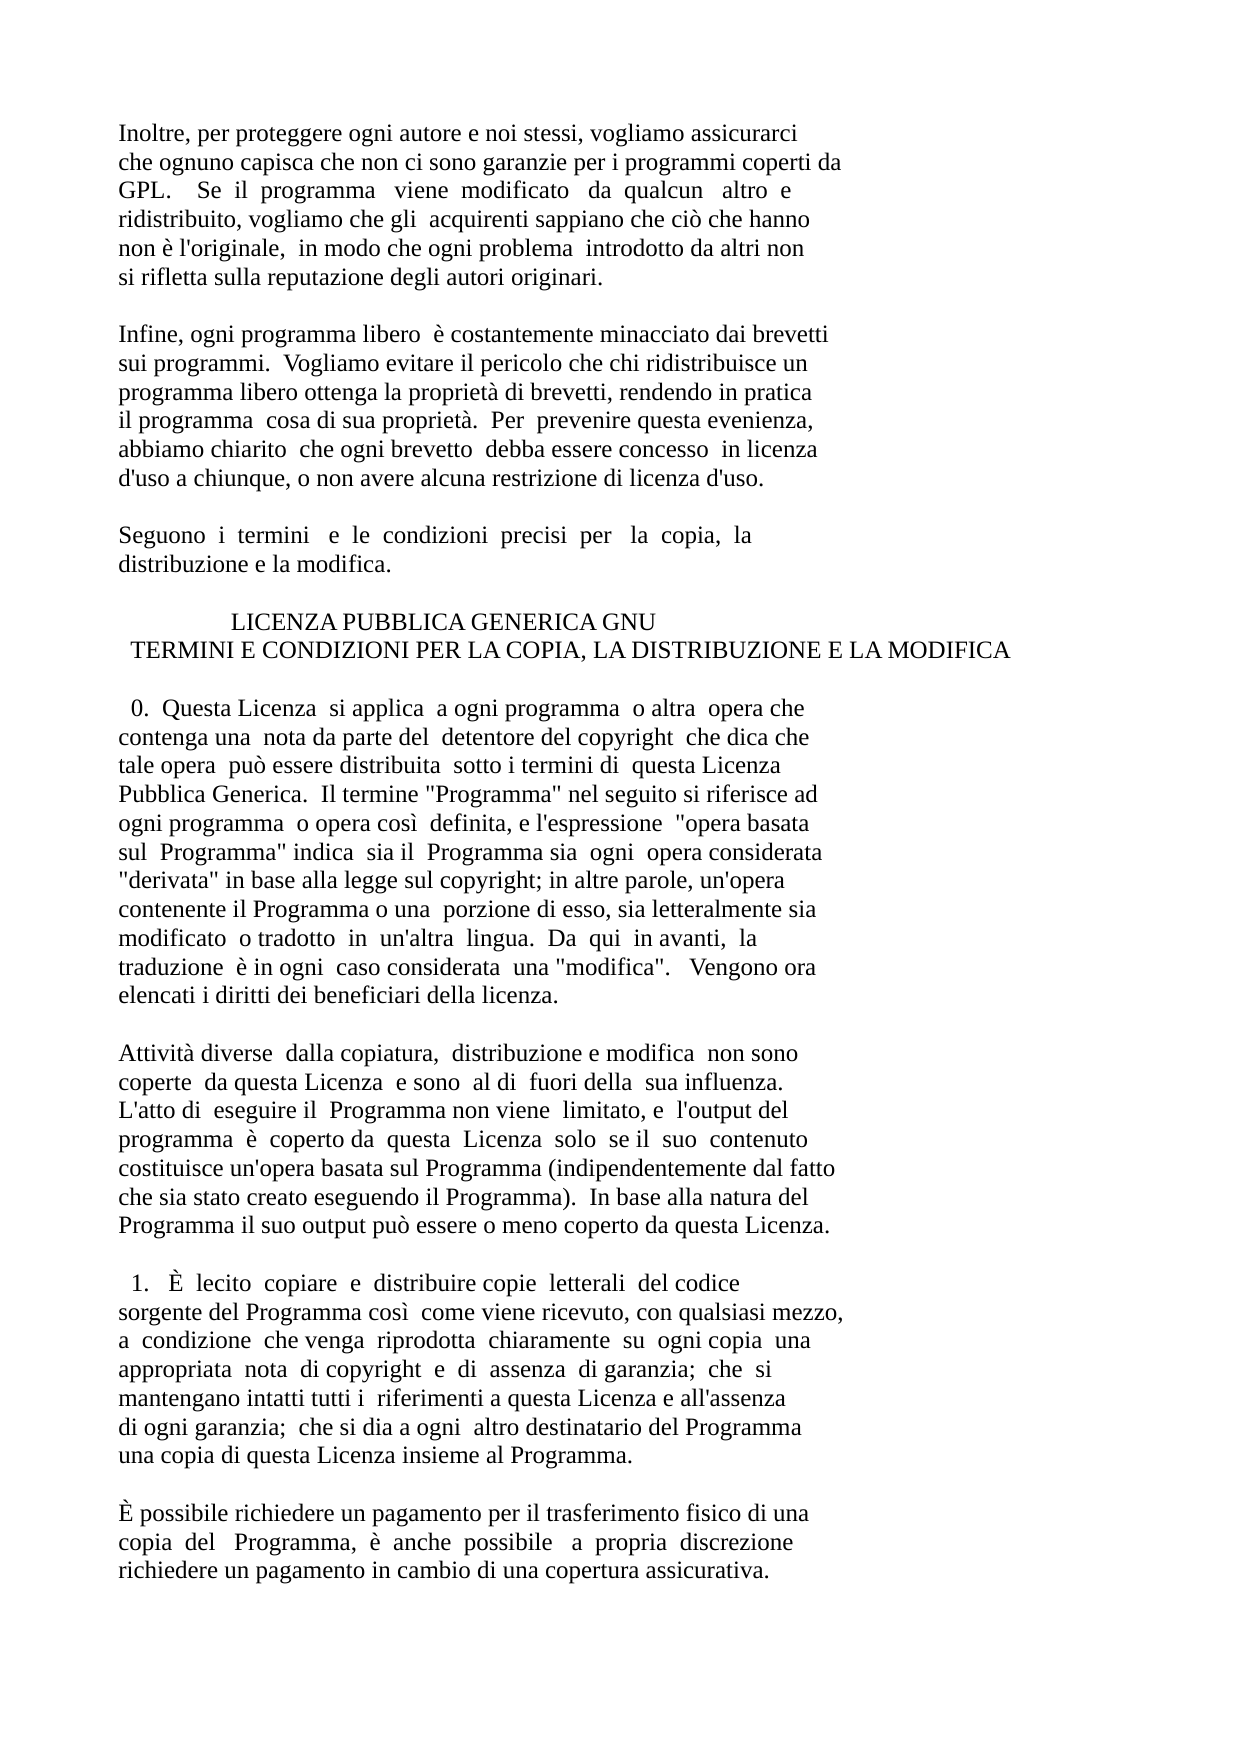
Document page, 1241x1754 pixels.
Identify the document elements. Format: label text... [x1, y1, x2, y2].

text non è l'originale, in modo che ogni problema introdotto da altri non [118, 233, 1122, 262]
text "derivata" in base alla legge sul copyright; in altre parole, un'opera [118, 866, 1122, 894]
text a condizione che venga riprodotta chiaramente su ogni copia una [118, 1326, 1122, 1354]
text il programma cosa di sua proprietà. Per prevenire questa evenienza, [118, 406, 1122, 434]
text È possibile richiedere un pagamento per il trasferimento fisico di una [118, 1498, 1122, 1527]
text contenga una nota da parte del detentore del copyright che dica che [118, 722, 1122, 751]
text modificato o tradotto in un'altra lingua. Da qui in avanti, la [118, 923, 1122, 952]
text mantengano intatti tutti i riferimenti a questa Licenza e all'assenza [118, 1383, 1122, 1412]
text una copia di questa Licenza insieme al Programma. [118, 1441, 1122, 1469]
text coperte da questa Licenza e sono al di fuori della sua influenza. [118, 1067, 1122, 1096]
text Programma il suo output può essere o meno coperto da questa Licenza. [118, 1211, 1122, 1239]
text ridistribuito, vogliamo che gli acquirenti sappiano che ciò che hanno [118, 204, 1122, 233]
text ogni programma o opera così definita, e l'espressione "opera basata [118, 808, 1122, 837]
text Seguono i termini e le condizioni precisi per la copia, la [118, 521, 1122, 549]
text traduzione è in ogni caso considerata una "modifica". Vengono ora [118, 952, 1122, 981]
text programma libero ottenga la proprietà di brevetti, rendendo in pratica [118, 377, 1122, 406]
text costituisce un'opera basata sul Programma (indipendentemente dal fatto [118, 1153, 1122, 1182]
text distribuzione e la modifica. [118, 549, 1122, 578]
text 1. È lecito copiare e distribuire copie letterali del codice [118, 1268, 1122, 1297]
text programma è coperto da questa Licenza solo se il suo contenuto [118, 1124, 1122, 1153]
text di ogni garanzia; che si dia a ogni altro destinatario del Programma [118, 1412, 1122, 1441]
text sorgente del Programma così come viene ricevuto, con qualsiasi mezzo, [118, 1297, 1122, 1326]
text richiedere un pagamento in cambio di una copertura assicurativa. [118, 1556, 1122, 1584]
text sui programmi. Vogliamo evitare il pericolo che chi ridistribuisce un [118, 348, 1122, 377]
text GPL. Se il programma viene modificato da qualcun altro e [118, 176, 1122, 204]
text si rifletta sulla reputazione degli autori originari. [118, 262, 1122, 291]
text LICENZA PUBBLICA GENERICA GNU [118, 607, 1122, 636]
text elencati i diritti dei beneficiari della licenza. [118, 981, 1122, 1009]
text Inoltre, per proteggere ogni autore e noi stessi, vogliamo assicurarci [118, 118, 1122, 147]
text Attività diverse dalla copiatura, distribuzione e modifica non sono [118, 1038, 1122, 1067]
text sul Programma" indica sia il Programma sia ogni opera considerata [118, 837, 1122, 866]
text d'uso a chiunque, o non avere alcuna restrizione di licenza d'uso. [118, 463, 1122, 492]
text Pubblica Generica. Il termine "Programma" nel seguito si riferisce ad [118, 779, 1122, 808]
text che ognuno capisca che non ci sono garanzie per i programmi coperti da [118, 147, 1122, 176]
text abbiamo chiarito che ogni brevetto debba essere concesso in licenza [118, 434, 1122, 463]
text appropriata nota di copyright e di assenza di garanzia; che si [118, 1354, 1122, 1383]
text L'atto di eseguire il Programma non viene limitato, e l'output del [118, 1096, 1122, 1124]
text copia del Programma, è anche possibile a propria discrezione [118, 1527, 1122, 1556]
text che sia stato creato eseguendo il Programma). In base alla natura del [118, 1182, 1122, 1211]
text 0. Questa Licenza si applica a ogni programma o altra opera che [118, 693, 1122, 722]
text Infine, ogni programma libero è costantemente minacciato dai brevetti [118, 319, 1122, 348]
text TERMINI E CONDIZIONI PER LA COPIA, LA DISTRIBUZIONE E LA MODIFICA [118, 636, 1122, 664]
text tale opera può essere distribuita sotto i termini di questa Licenza [118, 751, 1122, 779]
text contenente il Programma o una porzione di esso, sia letteralmente sia [118, 894, 1122, 923]
